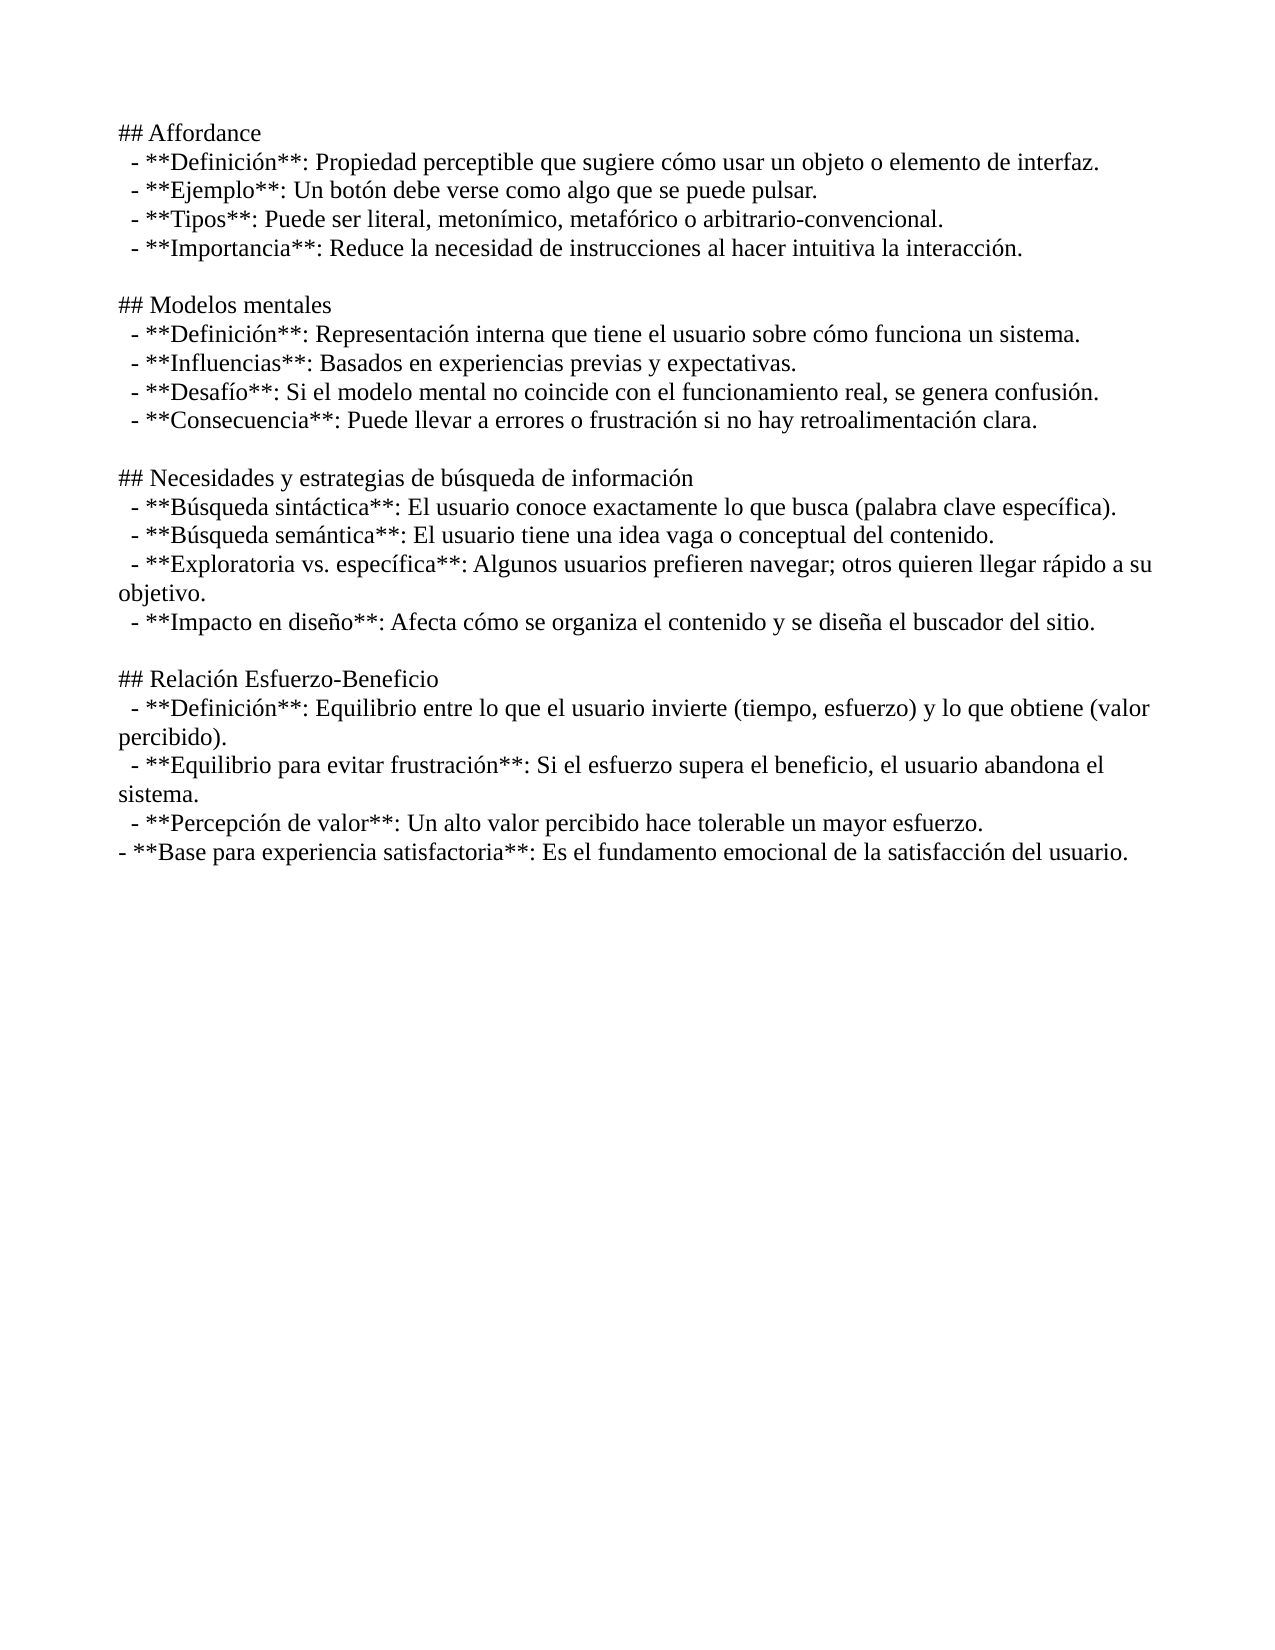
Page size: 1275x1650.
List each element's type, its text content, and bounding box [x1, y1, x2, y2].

text - **Influencias**: Basados en experiencias previas y expectativas. [118, 348, 1157, 377]
text - **Base para experiencia satisfactoria**: Es el fundamento emocional de la satisfacción del usuario. [118, 837, 1157, 866]
text - **Búsqueda semántica**: El usuario tiene una idea vaga o conceptual del contenido. [118, 521, 1157, 549]
text - **Exploratoria vs. específica**: Algunos usuarios prefieren navegar; otros quieren llegar rápido a su objetivo. [118, 549, 1157, 607]
text - **Tipos**: Puede ser literal, metonímico, metafórico o arbitrario-convencional. [118, 204, 1157, 233]
text - **Ejemplo**: Un botón debe verse como algo que se puede pulsar. [118, 176, 1157, 204]
text - **Percepción de valor**: Un alto valor percibido hace tolerable un mayor esfuerzo. [118, 808, 1157, 837]
text ## Relación Esfuerzo-Beneficio [118, 664, 1157, 693]
text - **Definición**: Representación interna que tiene el usuario sobre cómo funciona un sistema. [118, 319, 1157, 348]
text - **Búsqueda sintáctica**: El usuario conoce exactamente lo que busca (palabra clave específica). [118, 492, 1157, 521]
text - **Impacto en diseño**: Afecta cómo se organiza el contenido y se diseña el buscador del sitio. [118, 607, 1157, 636]
text ## Necesidades y estrategias de búsqueda de información [118, 463, 1157, 492]
text - **Desafío**: Si el modelo mental no coincide con el funcionamiento real, se genera confusión. [118, 377, 1157, 406]
text - **Consecuencia**: Puede llevar a errores o frustración si no hay retroalimentación clara. [118, 406, 1157, 434]
text ## Affordance [118, 118, 1157, 147]
text - **Definición**: Equilibrio entre lo que el usuario invierte (tiempo, esfuerzo) y lo que obtiene (valor percibido). [118, 693, 1157, 751]
text - **Definición**: Propiedad perceptible que sugiere cómo usar un objeto o elemento de interfaz. [118, 147, 1157, 176]
text ## Modelos mentales [118, 291, 1157, 319]
text - **Equilibrio para evitar frustración**: Si el esfuerzo supera el beneficio, el usuario abandona el sistema. [118, 751, 1157, 808]
text - **Importancia**: Reduce la necesidad de instrucciones al hacer intuitiva la interacción. [118, 233, 1157, 262]
